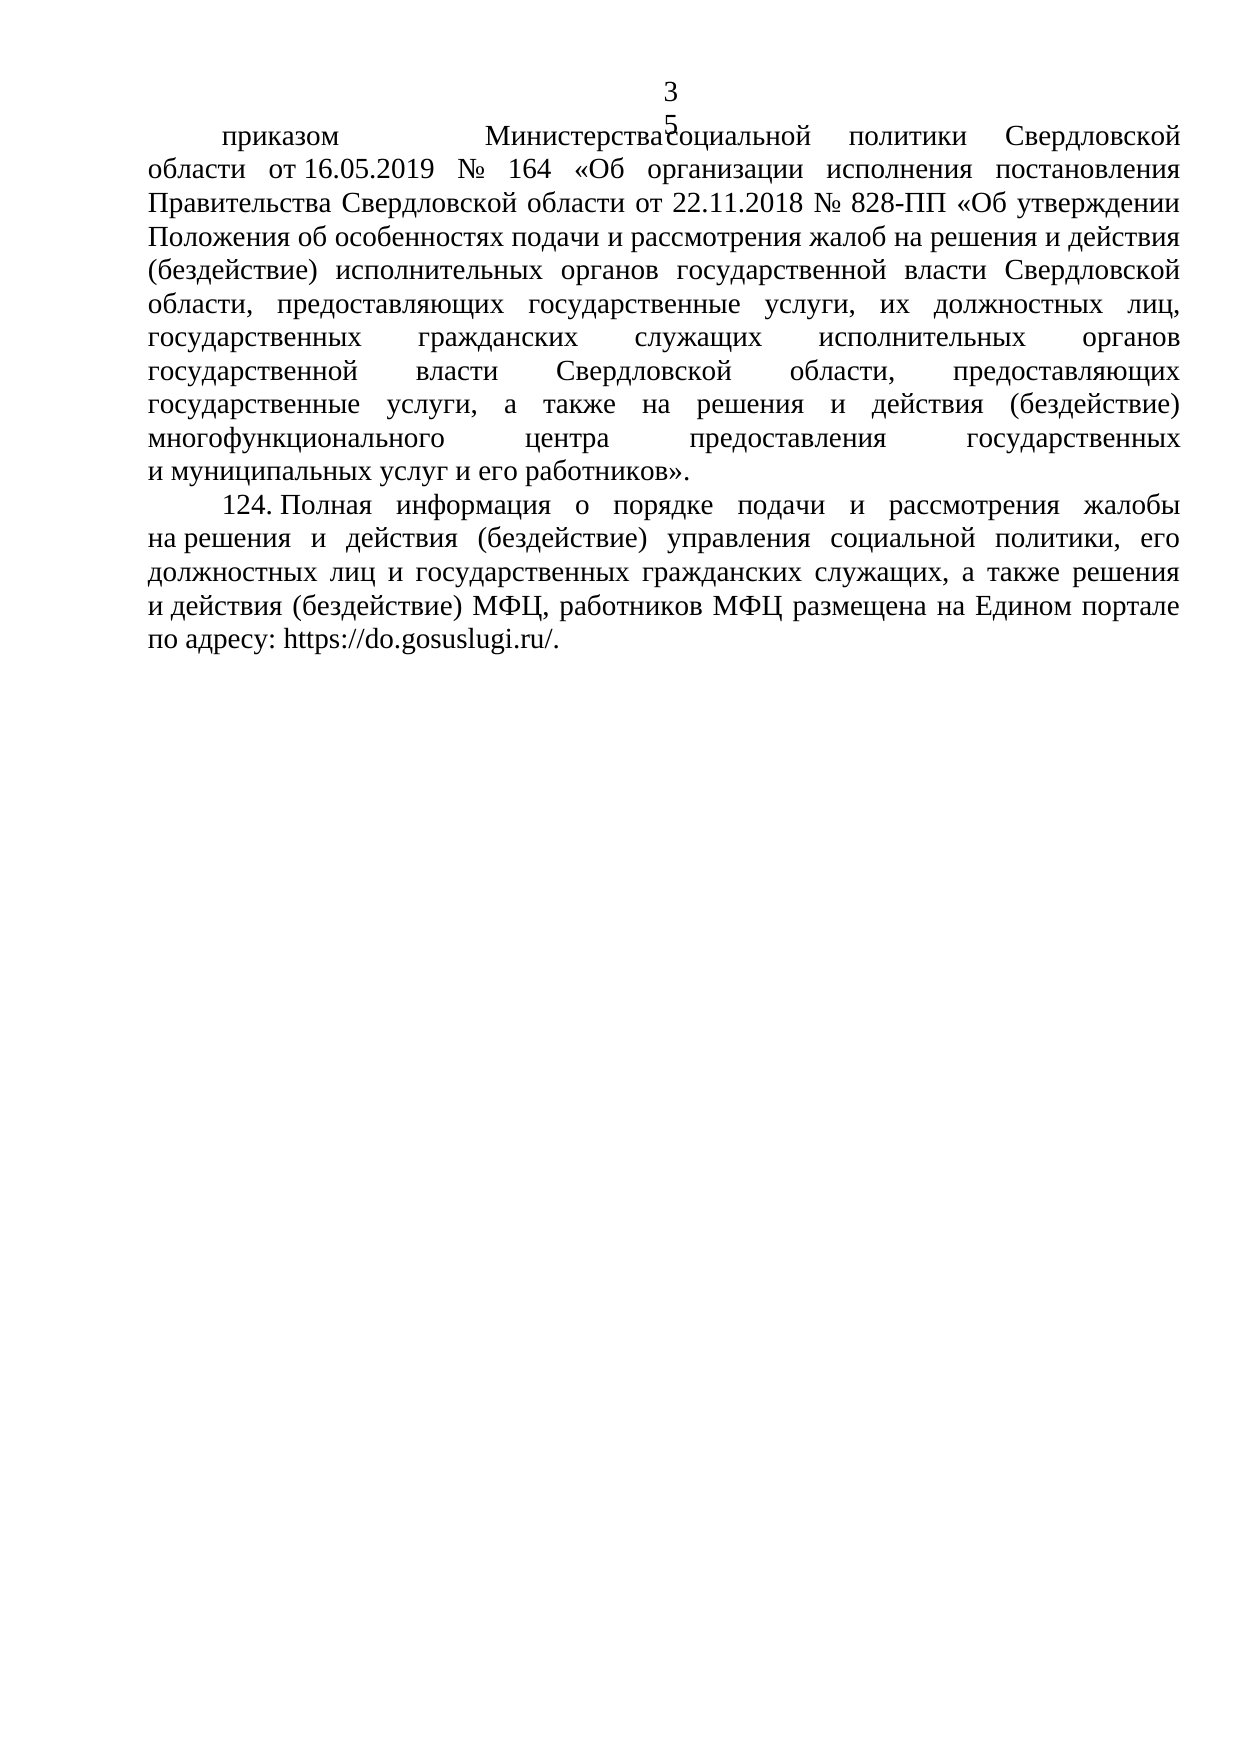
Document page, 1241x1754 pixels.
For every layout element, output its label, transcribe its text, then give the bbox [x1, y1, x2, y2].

list Полная информация о порядке подачи и рассмотрения жалобы на решения и действия (бездействие) управления социальной политики, его должностных лиц и государственных гражданских служащих, а также решения и действия (бездействие) МФЦ, работников МФЦ размещена на Едином портале по адресу: https://do.gosuslugi.ru/. [148, 487, 1181, 655]
text приказом Министерства социальной политики Свердловской области от 16.05.2019 № 164 «Об организации исполнения постановления Правительства Свердловской области от 22.11.2018 № 828-ПП «Об утверждении Положения об особенностях подачи и рассмотрения жалоб на решения и действия (бездействие) исполнительных органов государственной власти Свердловской области, предоставляющих государственные услуги, их должностных лиц, государственных гражданских служащих исполнительных органов государственной власти Свердловской области, предоставляющих государственные услуги, а также на решения и действия (бездействие) многофункционального центра предоставления государственных и муниципальных услуг и его работников». [148, 118, 1181, 487]
